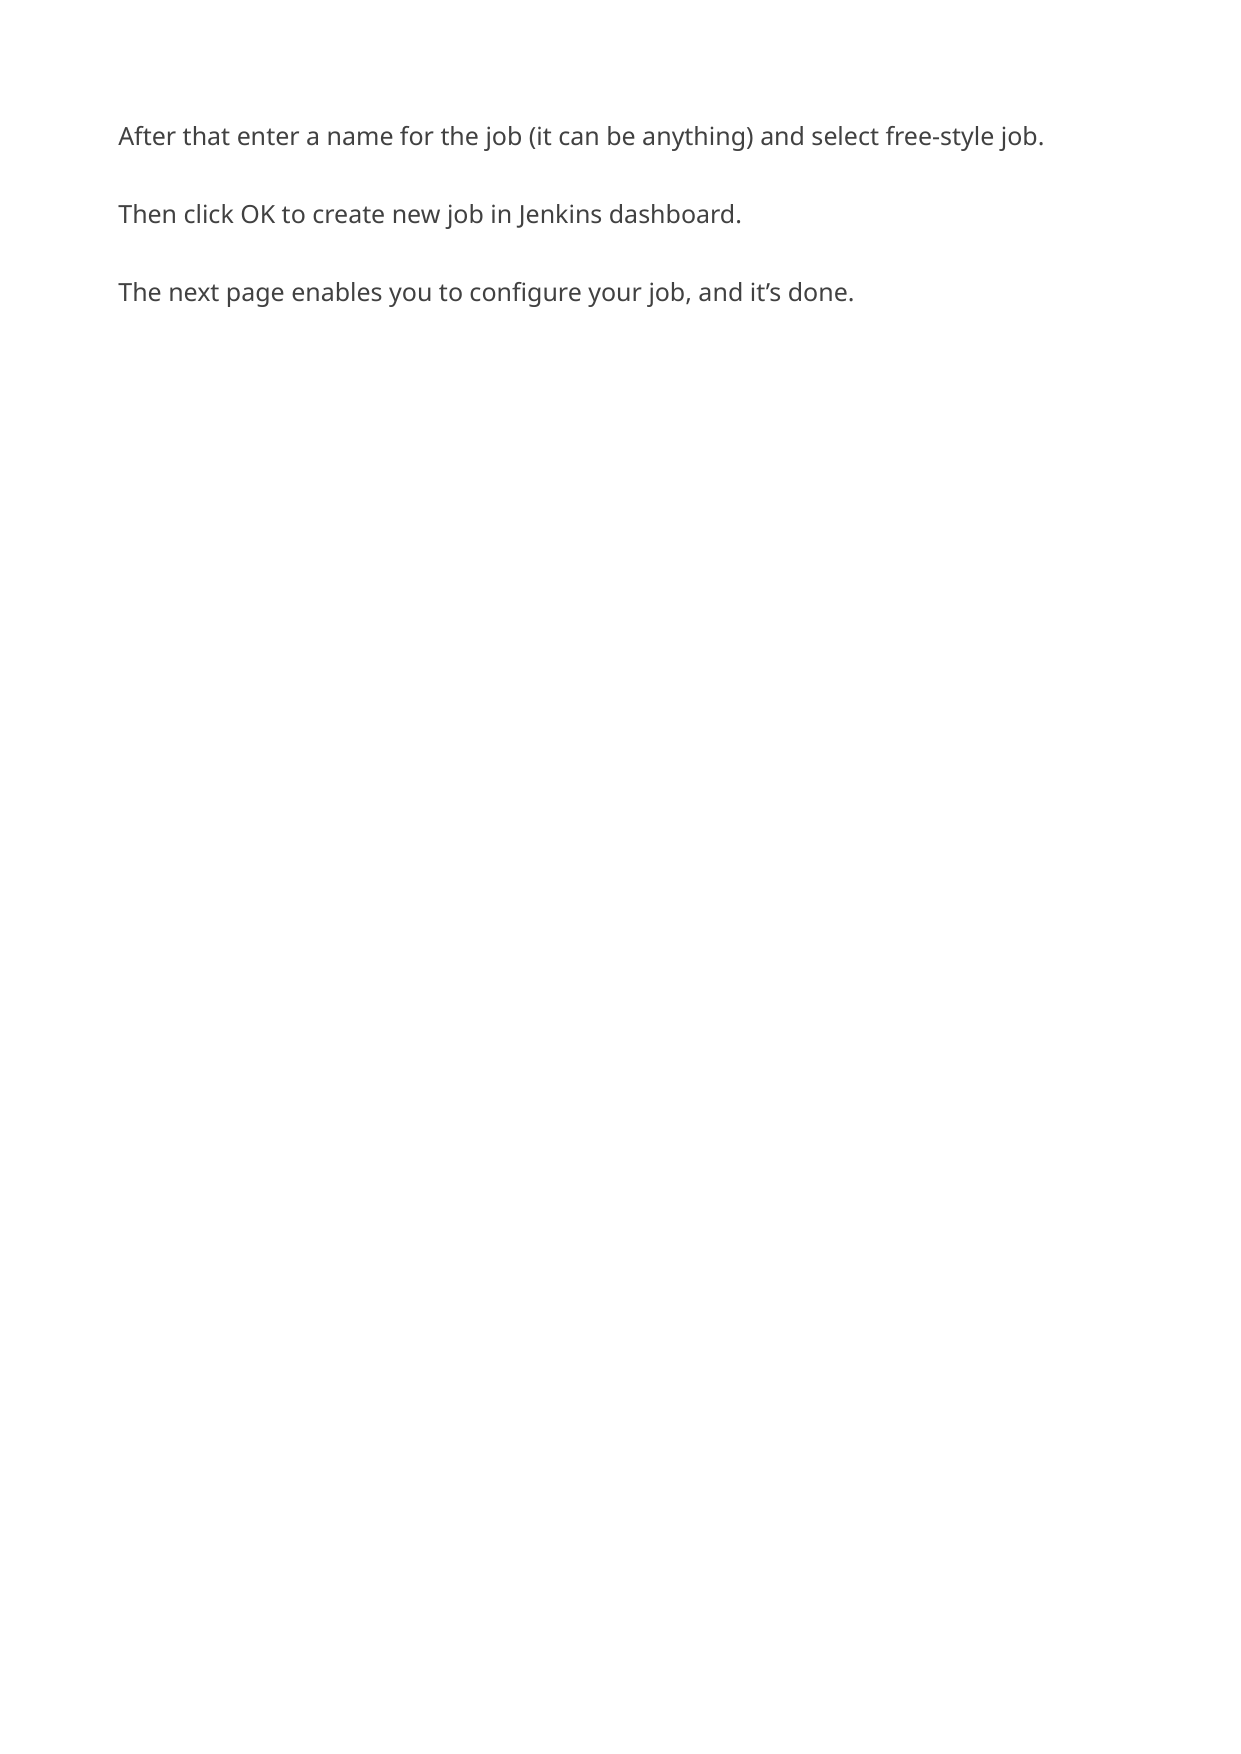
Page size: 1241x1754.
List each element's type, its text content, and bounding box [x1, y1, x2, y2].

text After that enter a name for the job (it can be anything) and select free-style job. [118, 118, 1122, 152]
text The next page enables you to configure your job, and it’s done. [118, 274, 1122, 309]
text Then click OK to create new job in Jenkins dashboard. [118, 196, 1122, 230]
